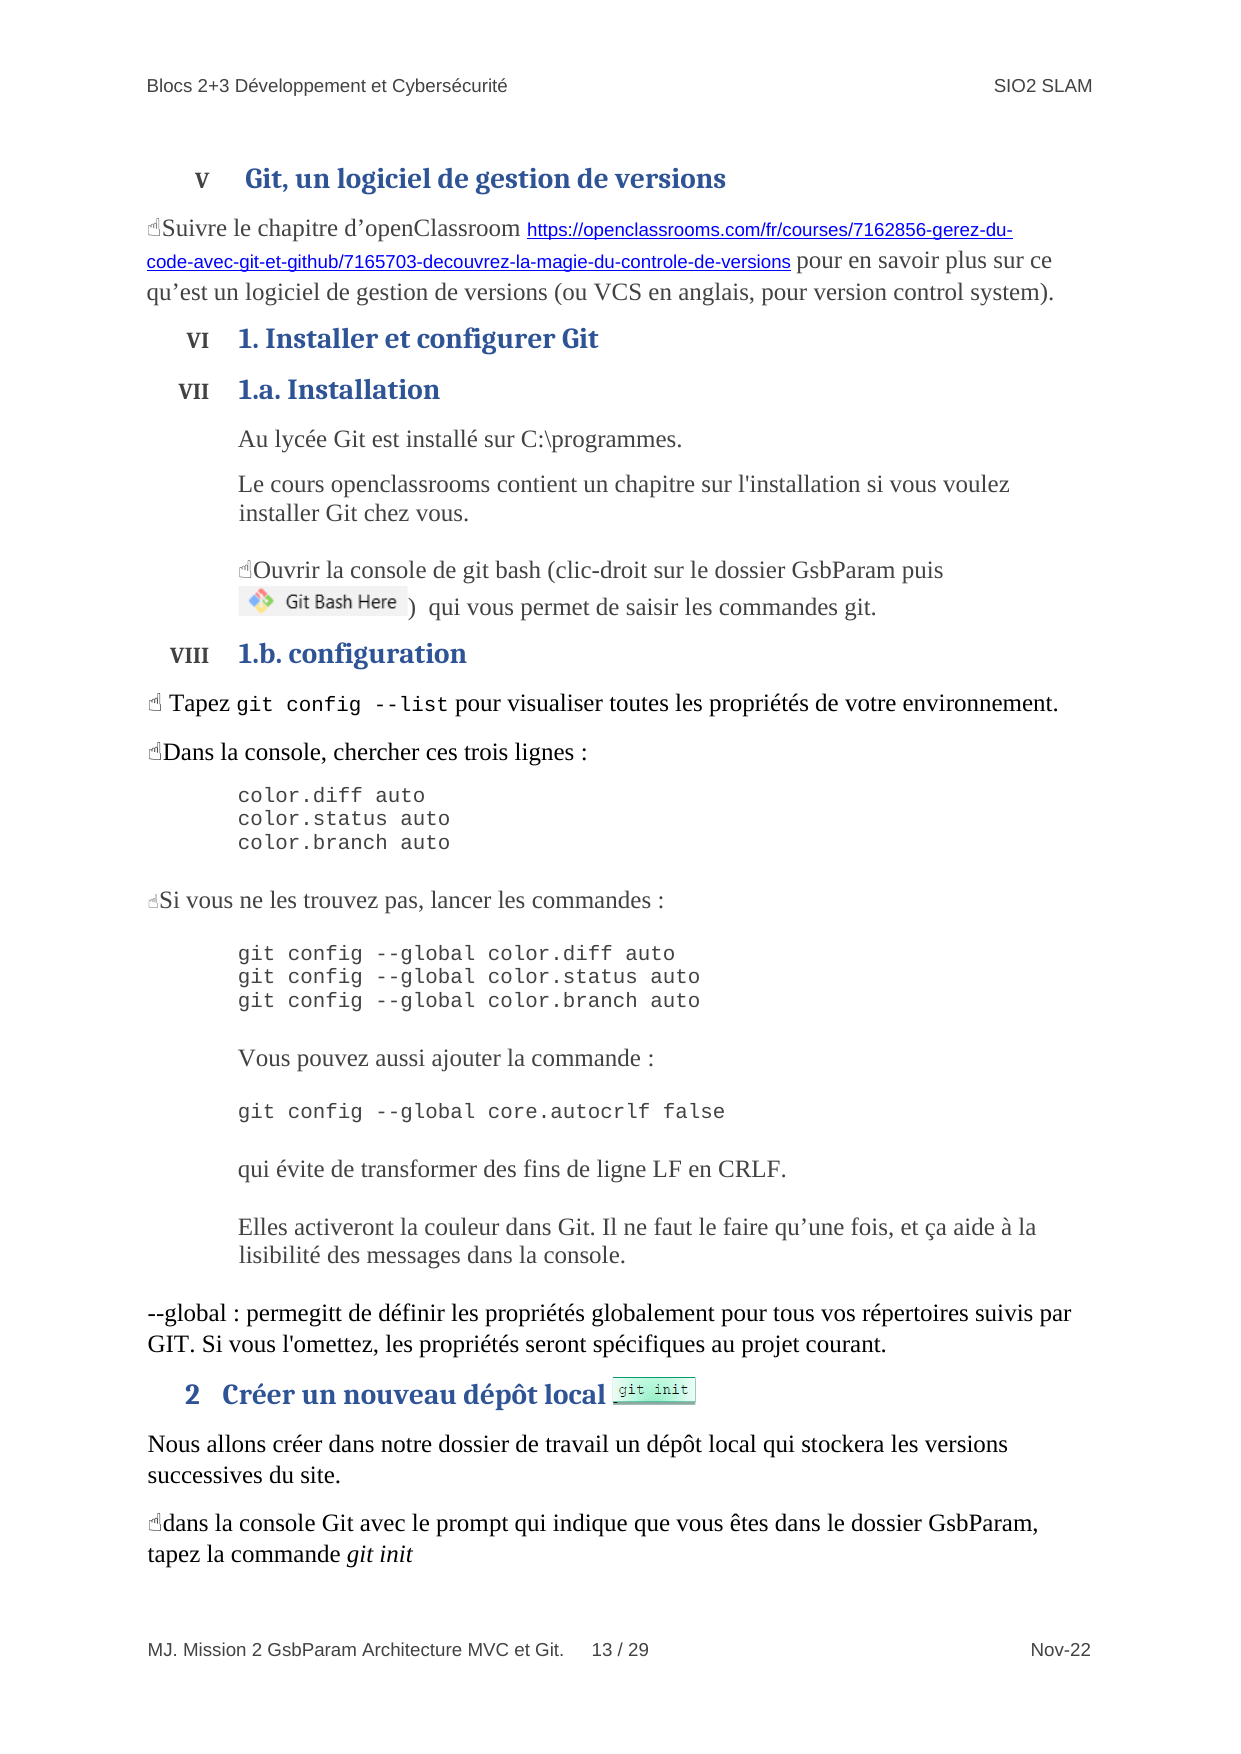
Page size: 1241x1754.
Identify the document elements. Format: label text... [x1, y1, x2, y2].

text Vous pouvez aussi ajouter la commande : [238, 1043, 1057, 1072]
picture [612, 1377, 696, 1405]
text Nous allons créer dans notre dossier de travail un dépôt local qui stockera les versions successives du site. [147, 1429, 1092, 1489]
text Dans la console, chercher ces trois lignes : [147, 737, 1092, 766]
text color.status auto [238, 808, 1057, 832]
list 1. Installer et configurer Git [209, 322, 1057, 355]
text git config --global color.status auto [238, 966, 1057, 990]
text Suivre le chapitre d’openClassroom https://openclassrooms.com/fr/courses/7162856-gerez-du-code-avec-git-et-github/7165703-decouvrez-la-magie-du-controle-de-versions pour en savoir plus sur ce qu’est un logiciel de gestion de versions (ou VCS en anglais, pour version control system). [146, 213, 1057, 305]
text dans la console Git avec le prompt qui indique que vous êtes dans le dossier GsbParam, tapez la commande git init [147, 1508, 1092, 1567]
text Le cours openclassrooms contient un chapitre sur l'installation si vous voulez installer Git chez vous. [238, 469, 1057, 527]
text qui évite de transformer des fins de ligne LF en CRLF. [238, 1154, 1057, 1182]
text Au lycée Git est installé sur C:\programmes. [238, 424, 1057, 453]
picture [238, 586, 408, 616]
text color.branch auto [238, 832, 1057, 856]
text Si vous ne les trouvez pas, lancer les commandes : [147, 885, 1057, 914]
text  Tapez git config --list pour visualiser toutes les propriétés de votre environnement. [147, 688, 1092, 718]
text color.diff auto [238, 785, 1057, 808]
list Créer un nouveau dépôt local [185, 1377, 1092, 1411]
list 1.b. configuration [209, 637, 1057, 671]
text git config --global core.autocrlf false [238, 1101, 1057, 1124]
list 1.a. Installation [209, 373, 1057, 406]
list Git, un logiciel de gestion de versions [209, 162, 1057, 196]
text Ouvrir la console de git bash (clic-droit sur le dossier GsbParam puis ) qui vous permet de saisir les commandes git. [238, 555, 1057, 621]
text git config --global color.diff auto [238, 943, 1057, 966]
text git config --global color.branch auto [238, 990, 1057, 1014]
text --global : permegitt de définir les propriétés globalement pour tous vos répertoires suivis par GIT. Si vous l'omettez, les propriétés seront spécifiques au projet courant. [147, 1298, 1092, 1358]
text Elles activeront la couleur dans Git. Il ne faut le faire qu’une fois, et ça aide à la lisibilité des messages dans la console. [238, 1212, 1057, 1269]
